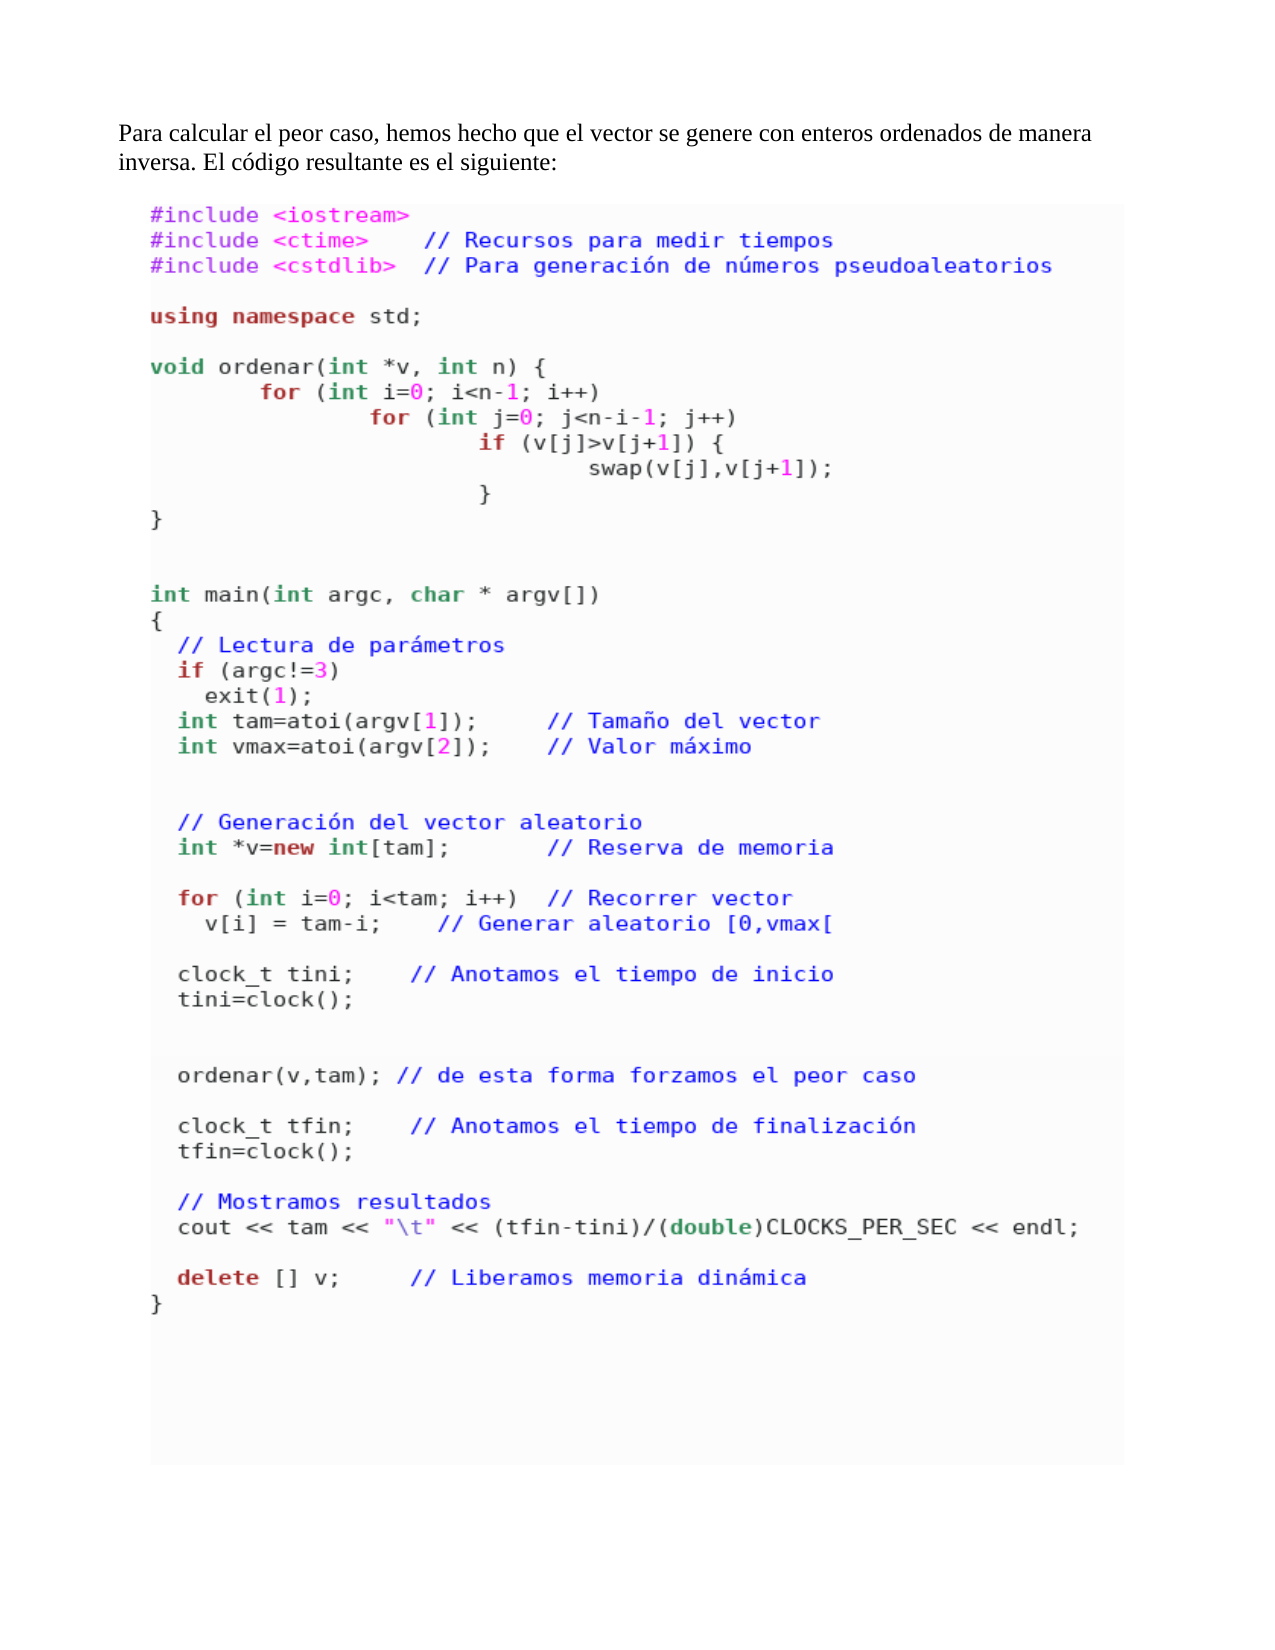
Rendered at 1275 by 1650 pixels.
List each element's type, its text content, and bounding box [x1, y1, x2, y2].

text Para calcular el peor caso, hemos hecho que el vector se genere con enteros ordenados de manera inversa. El código resultante es el siguiente: [118, 118, 1157, 176]
picture [150, 204, 1125, 1465]
